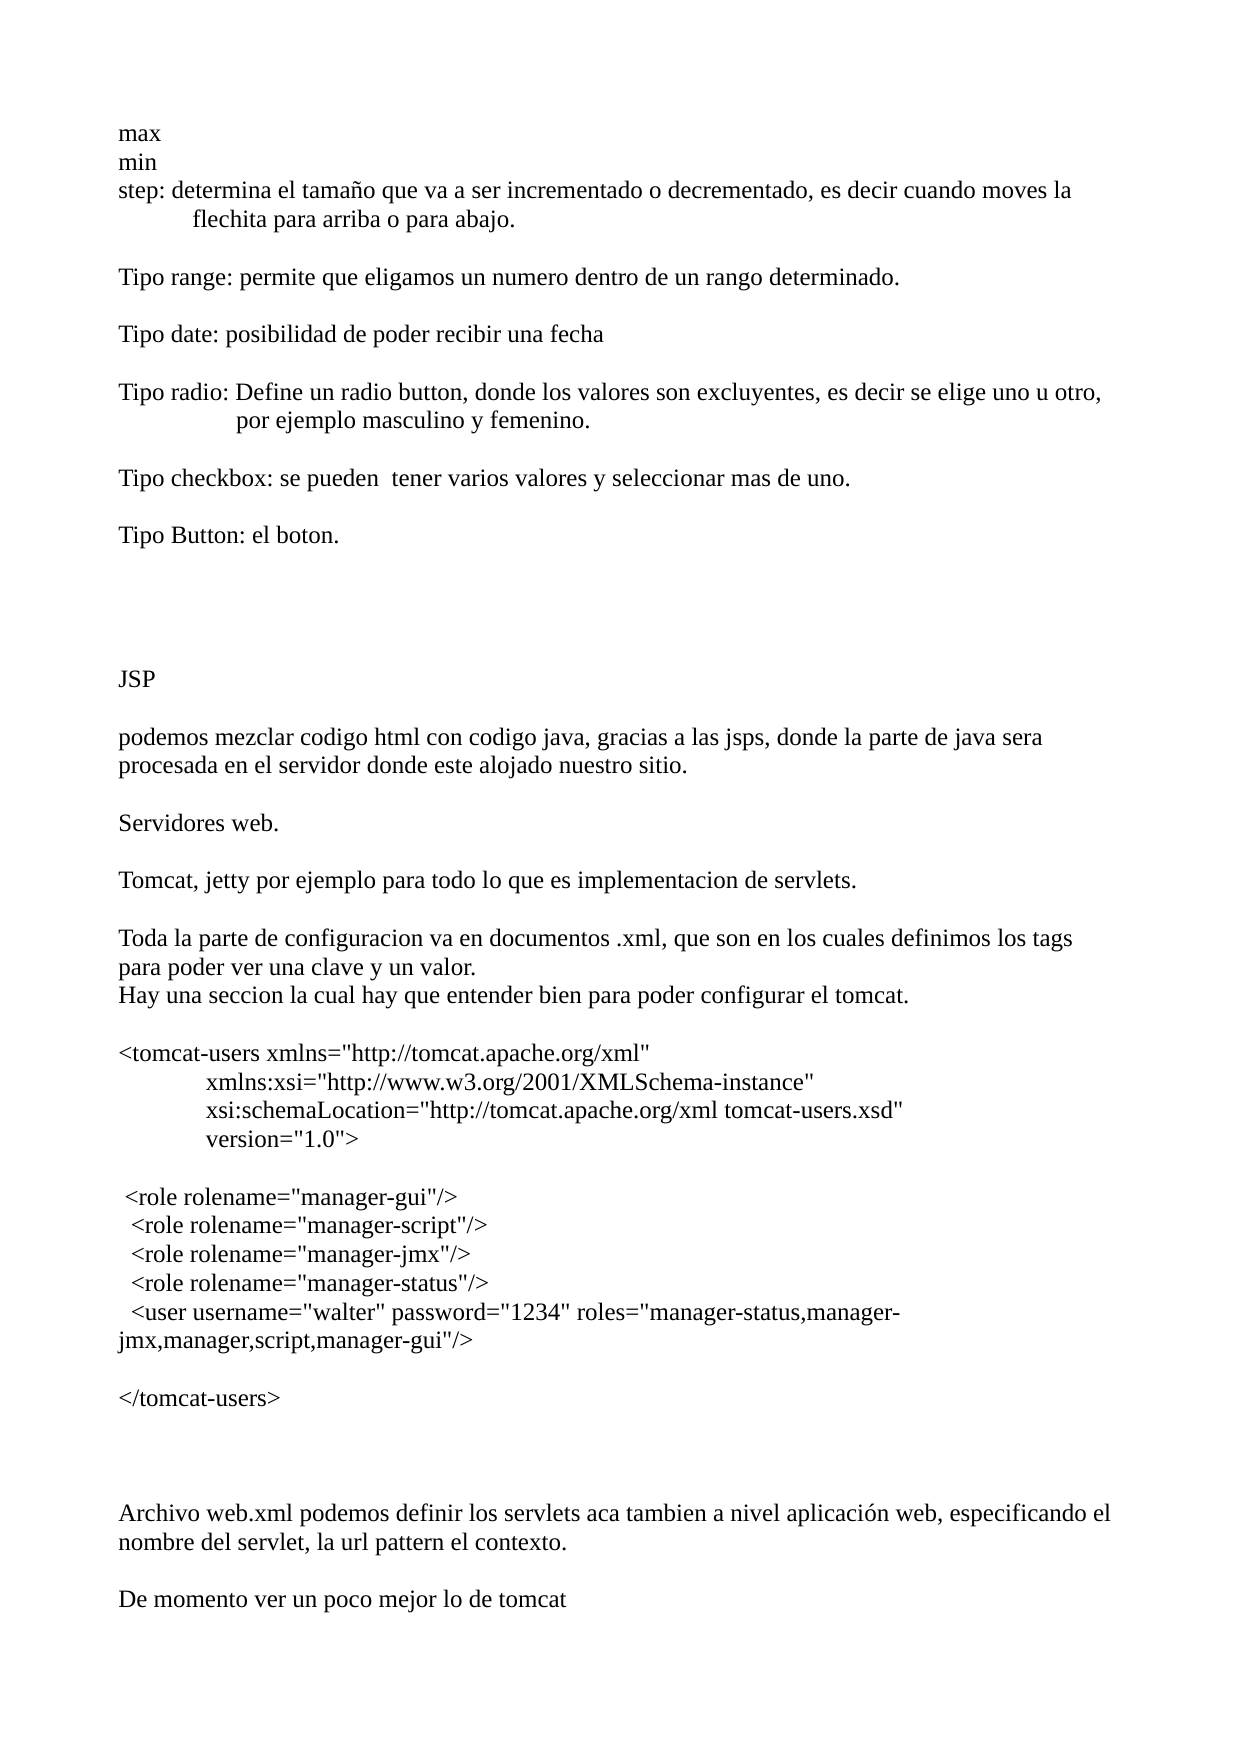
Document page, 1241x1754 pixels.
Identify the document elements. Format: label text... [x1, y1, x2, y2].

text Toda la parte de configuracion va en documentos .xml, que son en los cuales definimos los tags para poder ver una clave y un valor. [118, 923, 1122, 981]
text step: determina el tamaño que va a ser incrementado o decrementado, es decir cuando moves la flechita para arriba o para abajo. [118, 176, 1122, 233]
text Archivo web.xml podemos definir los servlets aca tambien a nivel aplicación web, especificando el nombre del servlet, la url pattern el contexto. [118, 1498, 1122, 1556]
text Tipo checkbox: se pueden tener varios valores y seleccionar mas de uno. [118, 463, 1122, 492]
text Tipo date: posibilidad de poder recibir una fecha [118, 319, 1122, 348]
text Servidores web. [118, 808, 1122, 837]
text Tipo range: permite que eligamos un numero dentro de un rango determinado. [118, 262, 1122, 291]
text </tomcat-users> [118, 1383, 1122, 1412]
text podemos mezclar codigo html con codigo java, gracias a las jsps, donde la parte de java sera procesada en el servidor donde este alojado nuestro sitio. [118, 722, 1122, 779]
text Tomcat, jetty por ejemplo para todo lo que es implementacion de servlets. [118, 866, 1122, 894]
text <role rolename="manager-jmx"/> [118, 1239, 1122, 1268]
text <role rolename="manager-status"/> [118, 1268, 1122, 1297]
text <role rolename="manager-script"/> [118, 1211, 1122, 1239]
text xmlns:xsi="http://www.w3.org/2001/XMLSchema-instance" [118, 1067, 1122, 1096]
text De momento ver un poco mejor lo de tomcat [118, 1584, 1122, 1613]
text JSP [118, 664, 1122, 693]
text min [118, 147, 1122, 176]
text version="1.0"> [118, 1124, 1122, 1153]
text <tomcat-users xmlns="http://tomcat.apache.org/xml" [118, 1038, 1122, 1067]
text Tipo radio: Define un radio button, donde los valores son excluyentes, es decir se elige uno u otro, por ejemplo masculino y femenino. [118, 377, 1122, 434]
text Tipo Button: el boton. [118, 521, 1122, 549]
text <role rolename="manager-gui"/> [118, 1182, 1122, 1211]
text xsi:schemaLocation="http://tomcat.apache.org/xml tomcat-users.xsd" [118, 1096, 1122, 1124]
text max [118, 118, 1122, 147]
text <user username="walter" password="1234" roles="manager-status,manager-jmx,manager,script,manager-gui"/> [118, 1297, 1122, 1354]
text Hay una seccion la cual hay que entender bien para poder configurar el tomcat. [118, 981, 1122, 1009]
